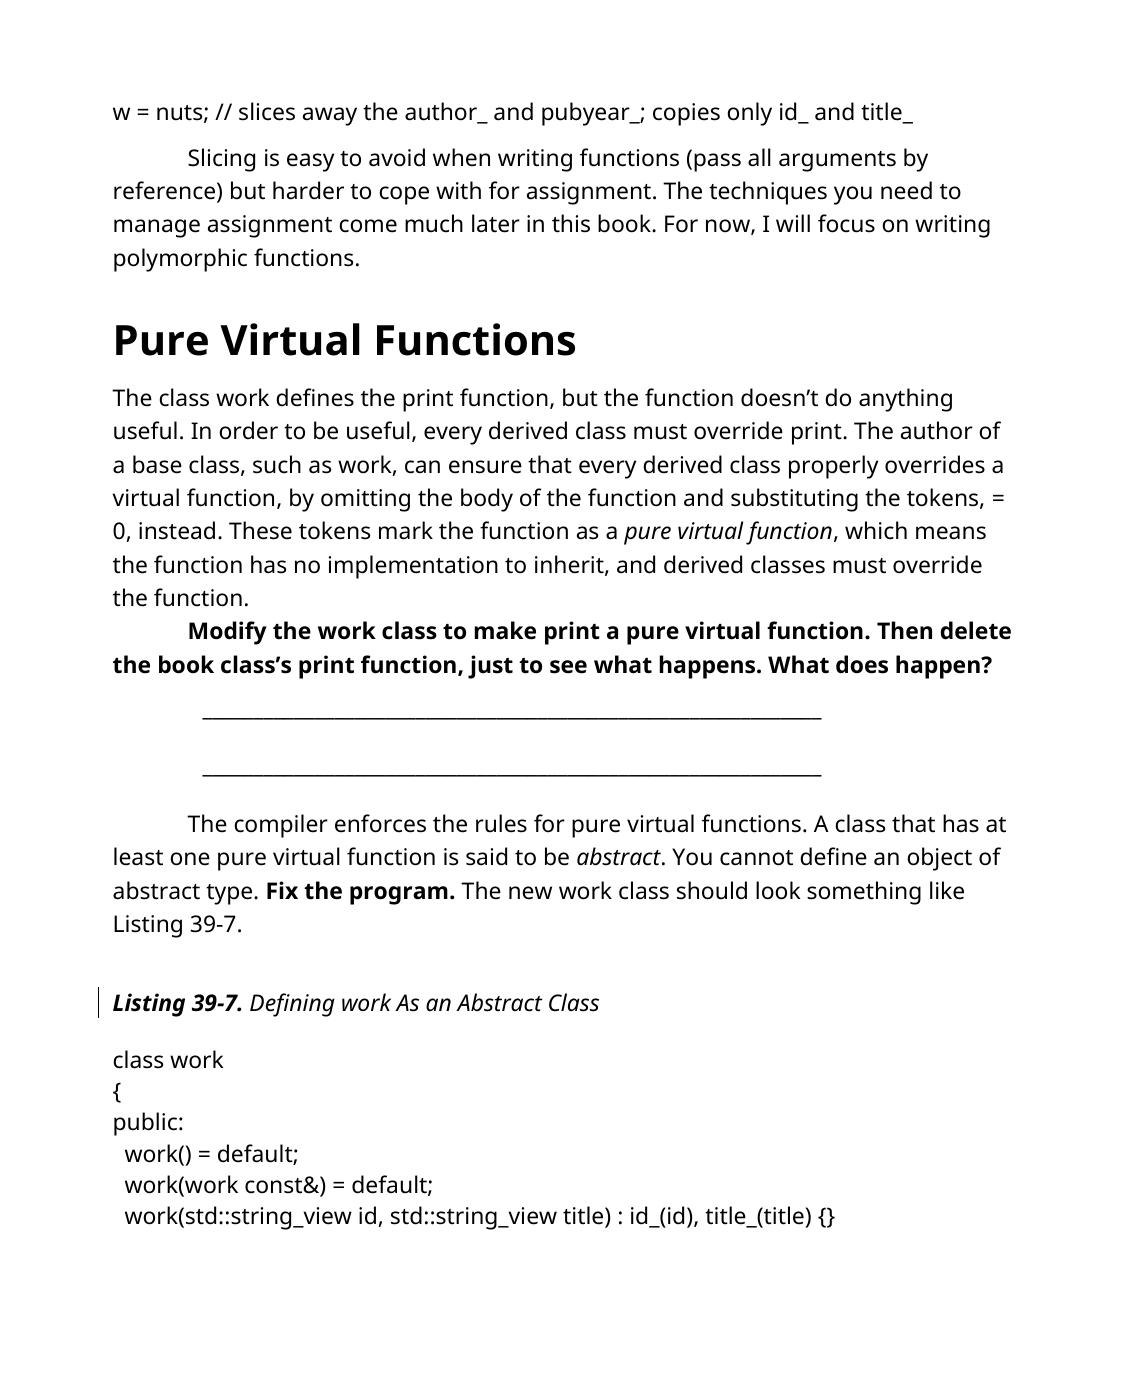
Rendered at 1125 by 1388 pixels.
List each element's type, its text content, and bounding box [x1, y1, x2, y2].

text class work [112, 1044, 1012, 1075]
list _____________________________________________________________ [202, 749, 1012, 780]
text Listing 39-7. Defining work As an Abstract Class [112, 987, 1012, 1018]
text public: [112, 1106, 1012, 1138]
text The compiler enforces the rules for pure virtual functions. A class that has at least one pure virtual function is said to be abstract. You cannot define an object of abstract type. Fix the program. The new work class should look something like Listing 39-7. [112, 806, 1012, 939]
text Slicing is easy to avoid when writing functions (pass all arguments by reference) but harder to cope with for assignment. The techniques you need to manage assignment come much later in this book. For now, I will focus on writing polymorphic functions. [112, 140, 1012, 273]
text work() = default; [112, 1138, 1012, 1169]
text The class work defines the print function, but the function doesn’t do anything useful. In order to be useful, every derived class must override print. The author of a base class, such as work, can ensure that every derived class properly overrides a virtual function, by omitting the body of the function and substituting the tokens, = 0, instead. These tokens mark the function as a pure virtual function, which means the function has no implementation to inherit, and derived classes must override the function. [112, 380, 1012, 613]
subtitle Pure Virtual Functions [112, 311, 1012, 367]
list _____________________________________________________________ [202, 692, 1012, 723]
text work(work const&) = default; [112, 1169, 1012, 1200]
text { [112, 1075, 1012, 1106]
text w = nuts; // slices away the author_ and pubyear_; copies only id_ and title_ [112, 96, 1012, 127]
text work(std::string_view id, std::string_view title) : id_(id), title_(title) {} [112, 1200, 1012, 1231]
text Modify the work class to make print a pure virtual function. Then delete the book class’s print function, just to see what happens. What does happen? [112, 613, 1012, 680]
